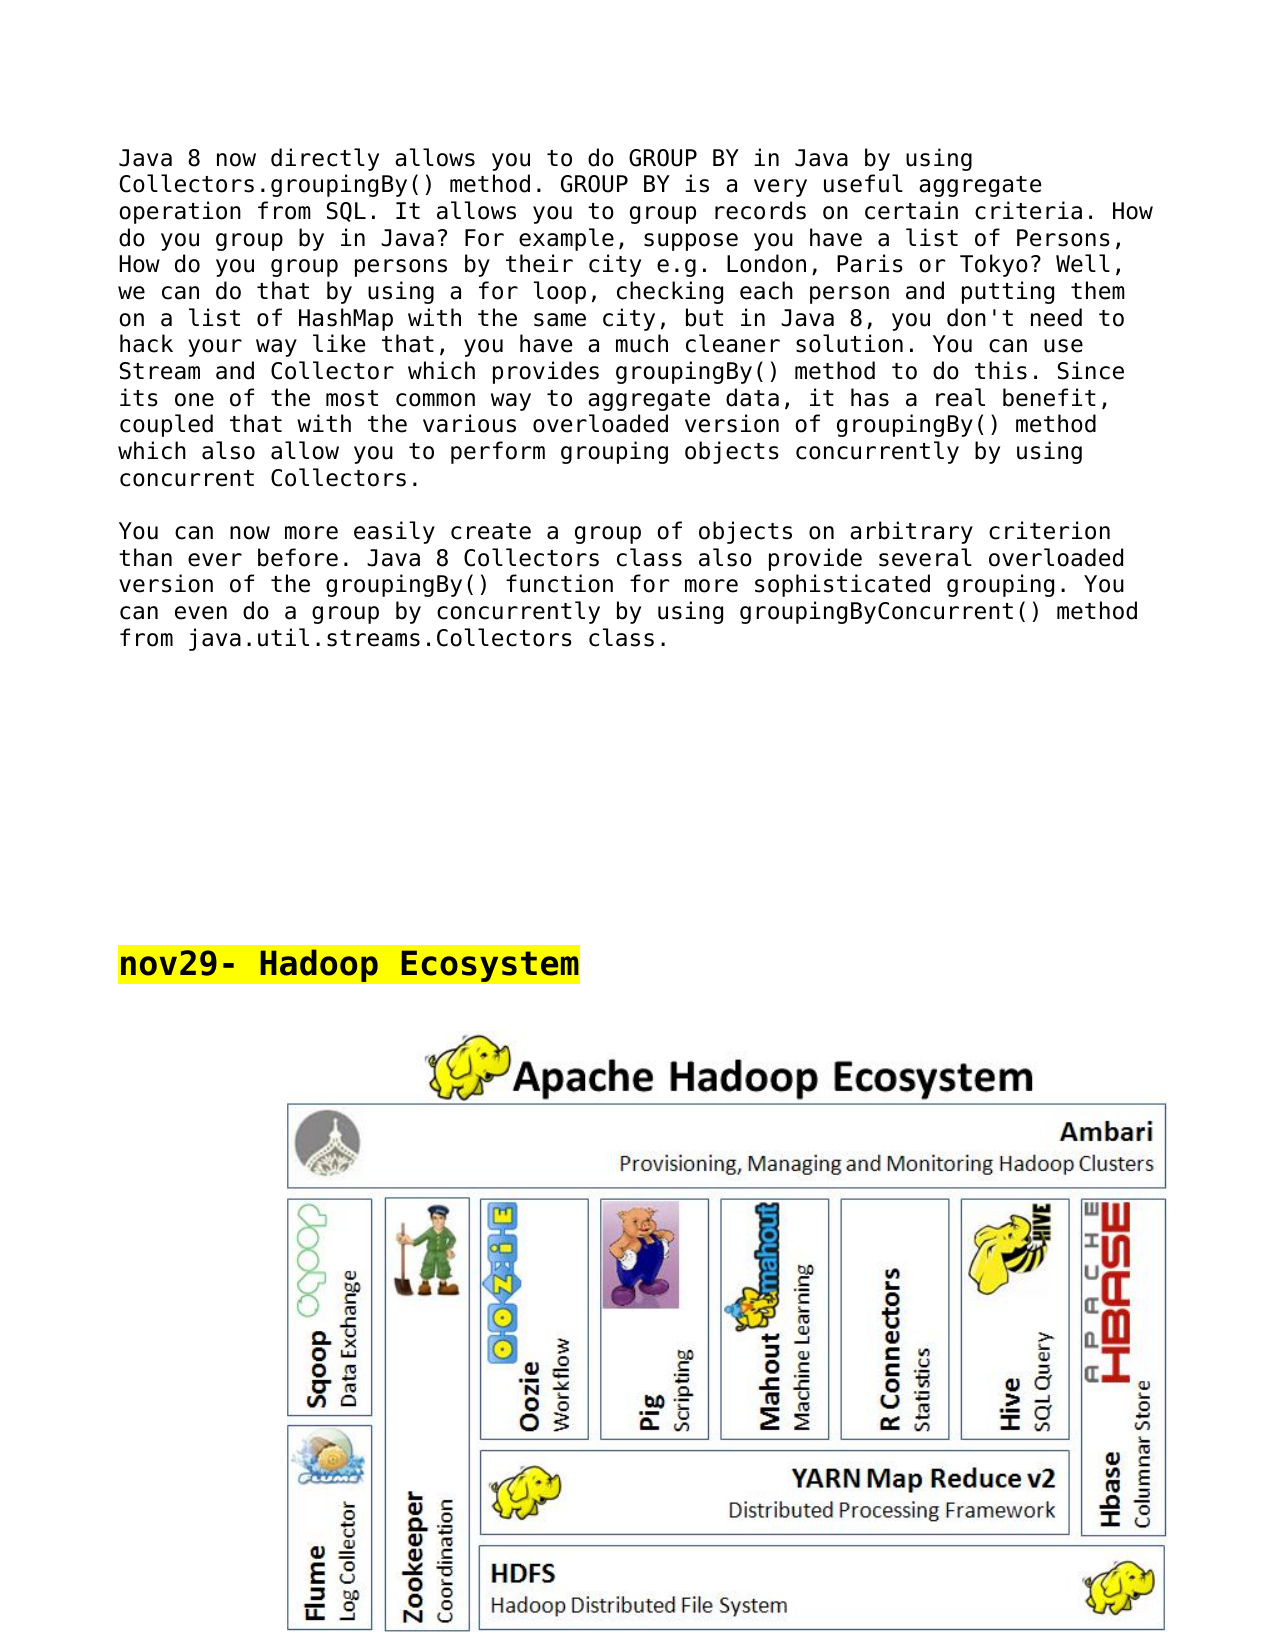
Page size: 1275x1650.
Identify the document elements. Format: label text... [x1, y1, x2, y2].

text You can now more easily create a group of objects on arbitrary criterion than ever before. Java 8 Collectors class also provide several overloaded version of the groupingBy() function for more sophisticated grouping. You can even do a group by concurrently by using groupingByConcurrent() method from java.util.streams.Collectors class. [118, 518, 1157, 651]
text Java 8 now directly allows you to do GROUP BY in Java by using Collectors.groupingBy() method. GROUP BY is a very useful aggregate operation from SQL. It allows you to group records on certain criteria. How do you group by in Java? For example, suppose you have a list of Persons, How do you group persons by their city e.g. London, Paris or Tokyo? Well, we can do that by using a for loop, checking each person and putting them on a list of HashMap with the same city, but in Java 8, you don't need to hack your way like that, you have a much cleaner solution. You can use Stream and Collector which provides groupingBy() method to do this. Since its one of the most common way to aggregate data, it has a real benefit, coupled that with the various overloaded version of groupingBy() method which also allow you to perform grouping objects concurrently by using concurrent Collectors. [118, 145, 1157, 491]
picture [286, 1031, 1170, 1634]
text nov29- Hadoop Ecosystem [118, 945, 1157, 984]
